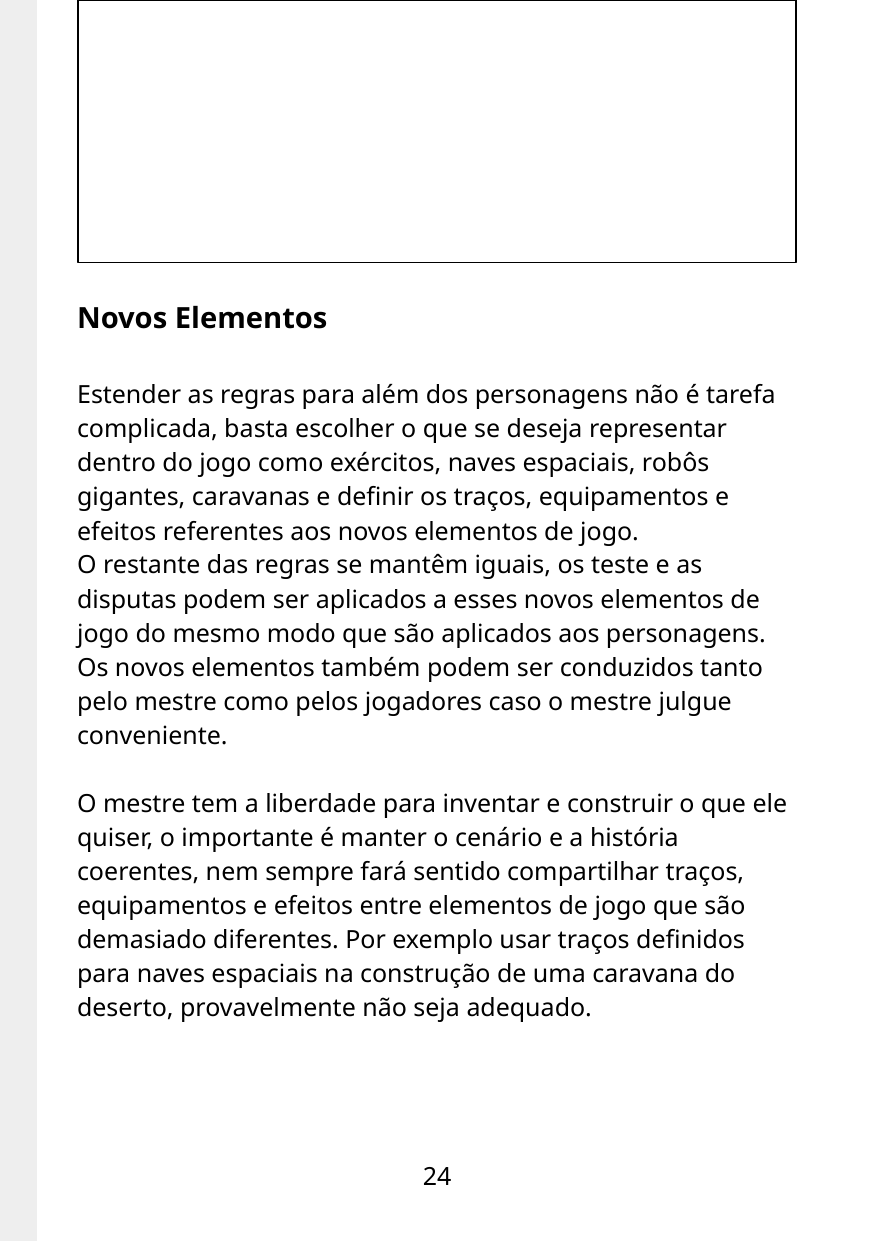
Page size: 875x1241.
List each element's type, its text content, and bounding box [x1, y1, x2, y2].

subtitle Novos Elementos [77, 263, 797, 337]
text O mestre tem a liberdade para inventar e construir o que ele quiser, o importante é manter o cenário e a história coerentes, nem sempre fará sentido compartilhar traços, equipamentos e efeitos entre elementos de jogo que são demasiado diferentes. Por exemplo usar traços definidos para naves espaciais na construção de uma caravana do deserto, provavelmente não seja adequado. [77, 786, 797, 1024]
text Estender as regras para além dos personagens não é tarefa complicada, basta escolher o que se deseja representar dentro do jogo como exércitos, naves espaciais, robôs gigantes, caravanas e definir os traços, equipamentos e efeitos referentes aos novos elementos de jogo. [77, 377, 797, 547]
subtitle [79, 59, 795, 262]
text O restante das regras se mantêm iguais, os teste e as disputas podem ser aplicados a esses novos elementos de jogo do mesmo modo que são aplicados aos personagens. Os novos elementos também podem ser conduzidos tanto pelo mestre como pelos jogadores caso o mestre julgue conveniente. [77, 547, 797, 752]
